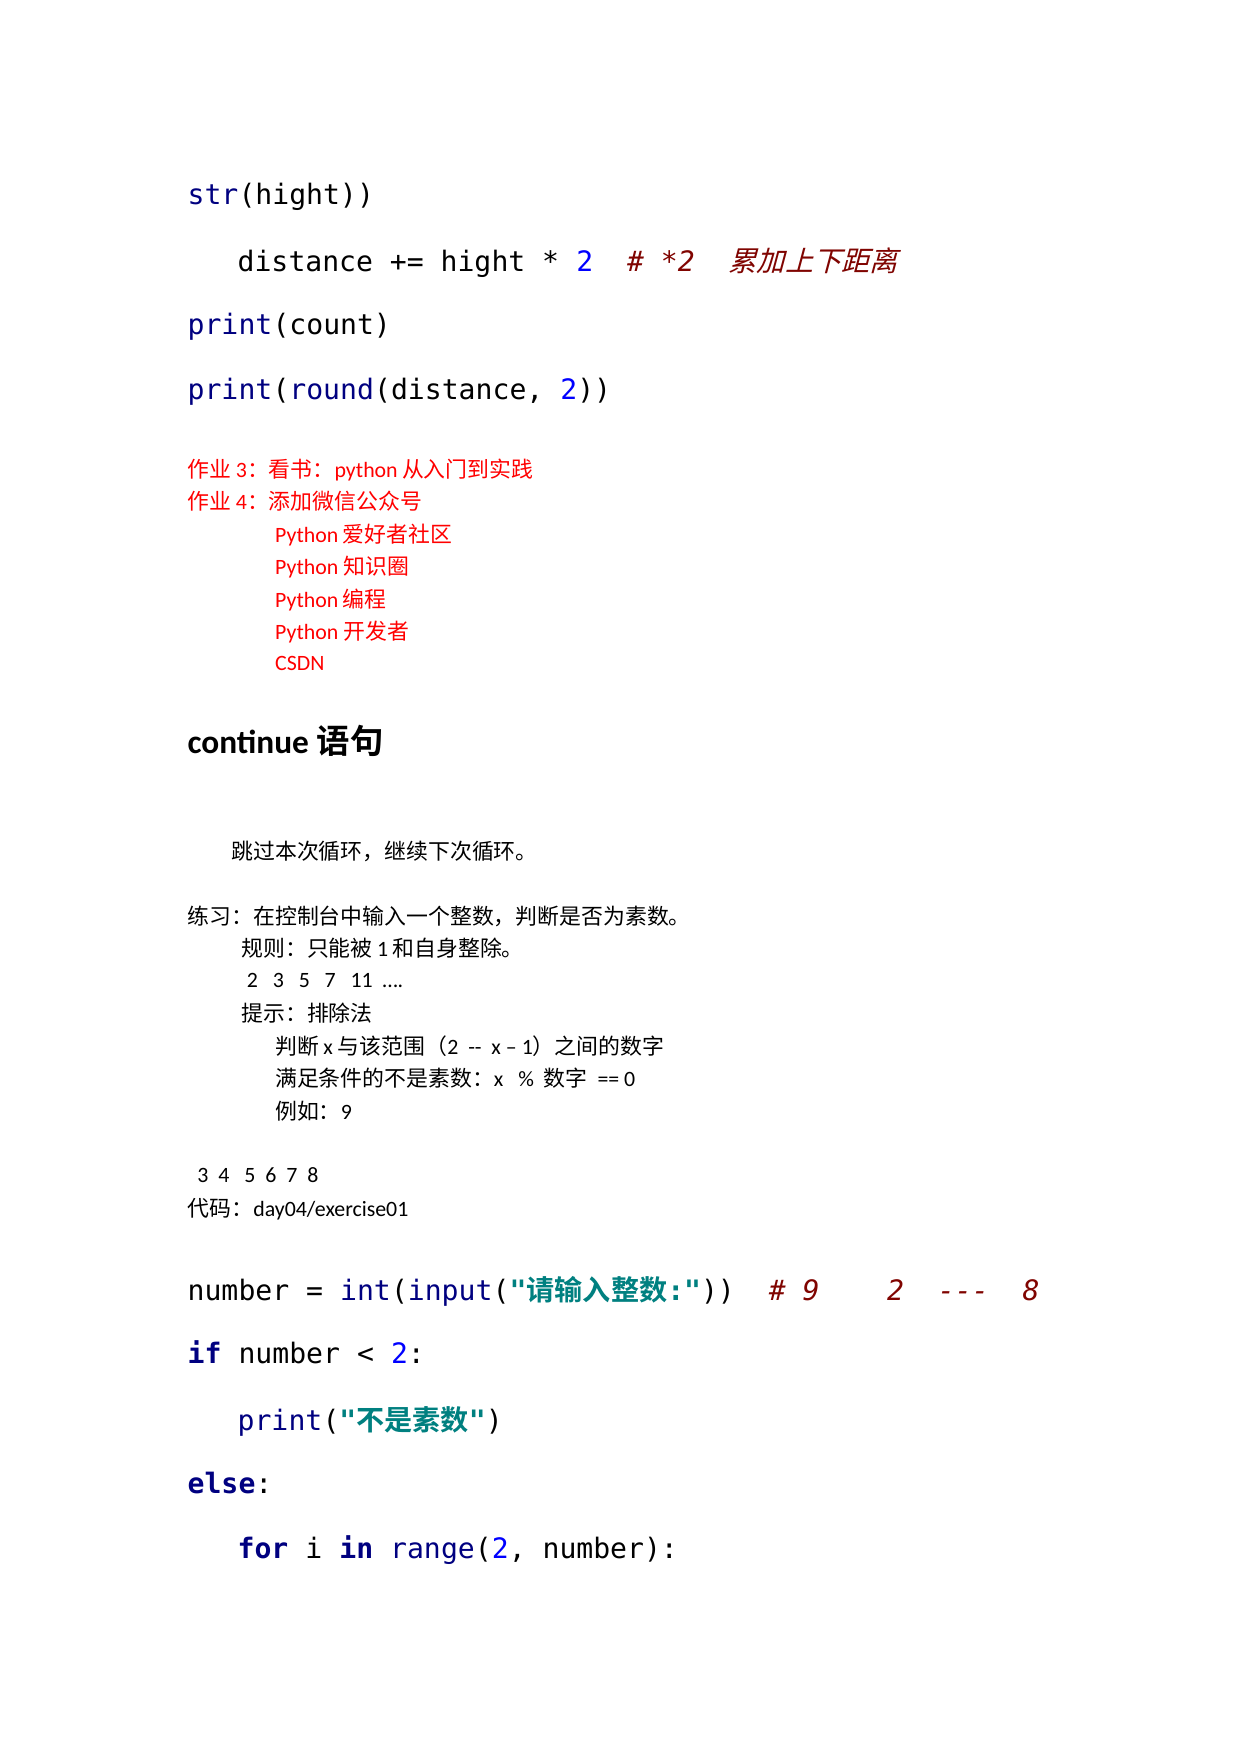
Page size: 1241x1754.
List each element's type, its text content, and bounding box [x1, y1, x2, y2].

text 练习：在控制台中输入一个整数，判断是否为素数。 [187, 898, 1053, 931]
text 跳过本次循环，继续下次循环。 [187, 833, 1053, 866]
subtitle continue 语句 [187, 706, 1053, 771]
text str(hight)) [187, 162, 1053, 227]
text print(count) [187, 292, 1053, 357]
text Python 开发者 [231, 614, 1053, 646]
text else: [187, 1451, 1053, 1516]
text print("不是素数") [187, 1386, 1053, 1451]
text print(round(distance, 2)) [187, 357, 1053, 422]
text distance += hight * 2 # *2 累加上下距离 [187, 227, 1053, 292]
text CSDN [231, 646, 1053, 679]
text 作业4：添加微信公众号 [187, 484, 1053, 516]
text 提示：排除法 [187, 996, 1053, 1028]
text Python 知识圈 [187, 549, 1053, 581]
text 满足条件的不是素数：x % 数字 == 0 [231, 1061, 1053, 1093]
text number = int(input("请输入整数:")) # 9 2 --- 8 [187, 1256, 1053, 1321]
text 3 4 5 6 7 8 [187, 1158, 1053, 1191]
text Python爱好者社区 [187, 516, 1053, 549]
text Python编程 [231, 581, 1053, 614]
text for i in range(2, number): [187, 1516, 1053, 1581]
text 例如：9 [231, 1093, 1053, 1126]
text if number < 2: [187, 1321, 1053, 1386]
text 作业3：看书：python从入门到实践 [187, 451, 1053, 484]
text 代码：day04/exercise01 [187, 1191, 1053, 1223]
text 判断x 与该范围（2 -- x – 1）之间的数字 [231, 1028, 1053, 1061]
text 2 3 5 7 11 …. [187, 963, 1053, 996]
text 规则：只能被1和自身整除。 [187, 931, 1053, 963]
